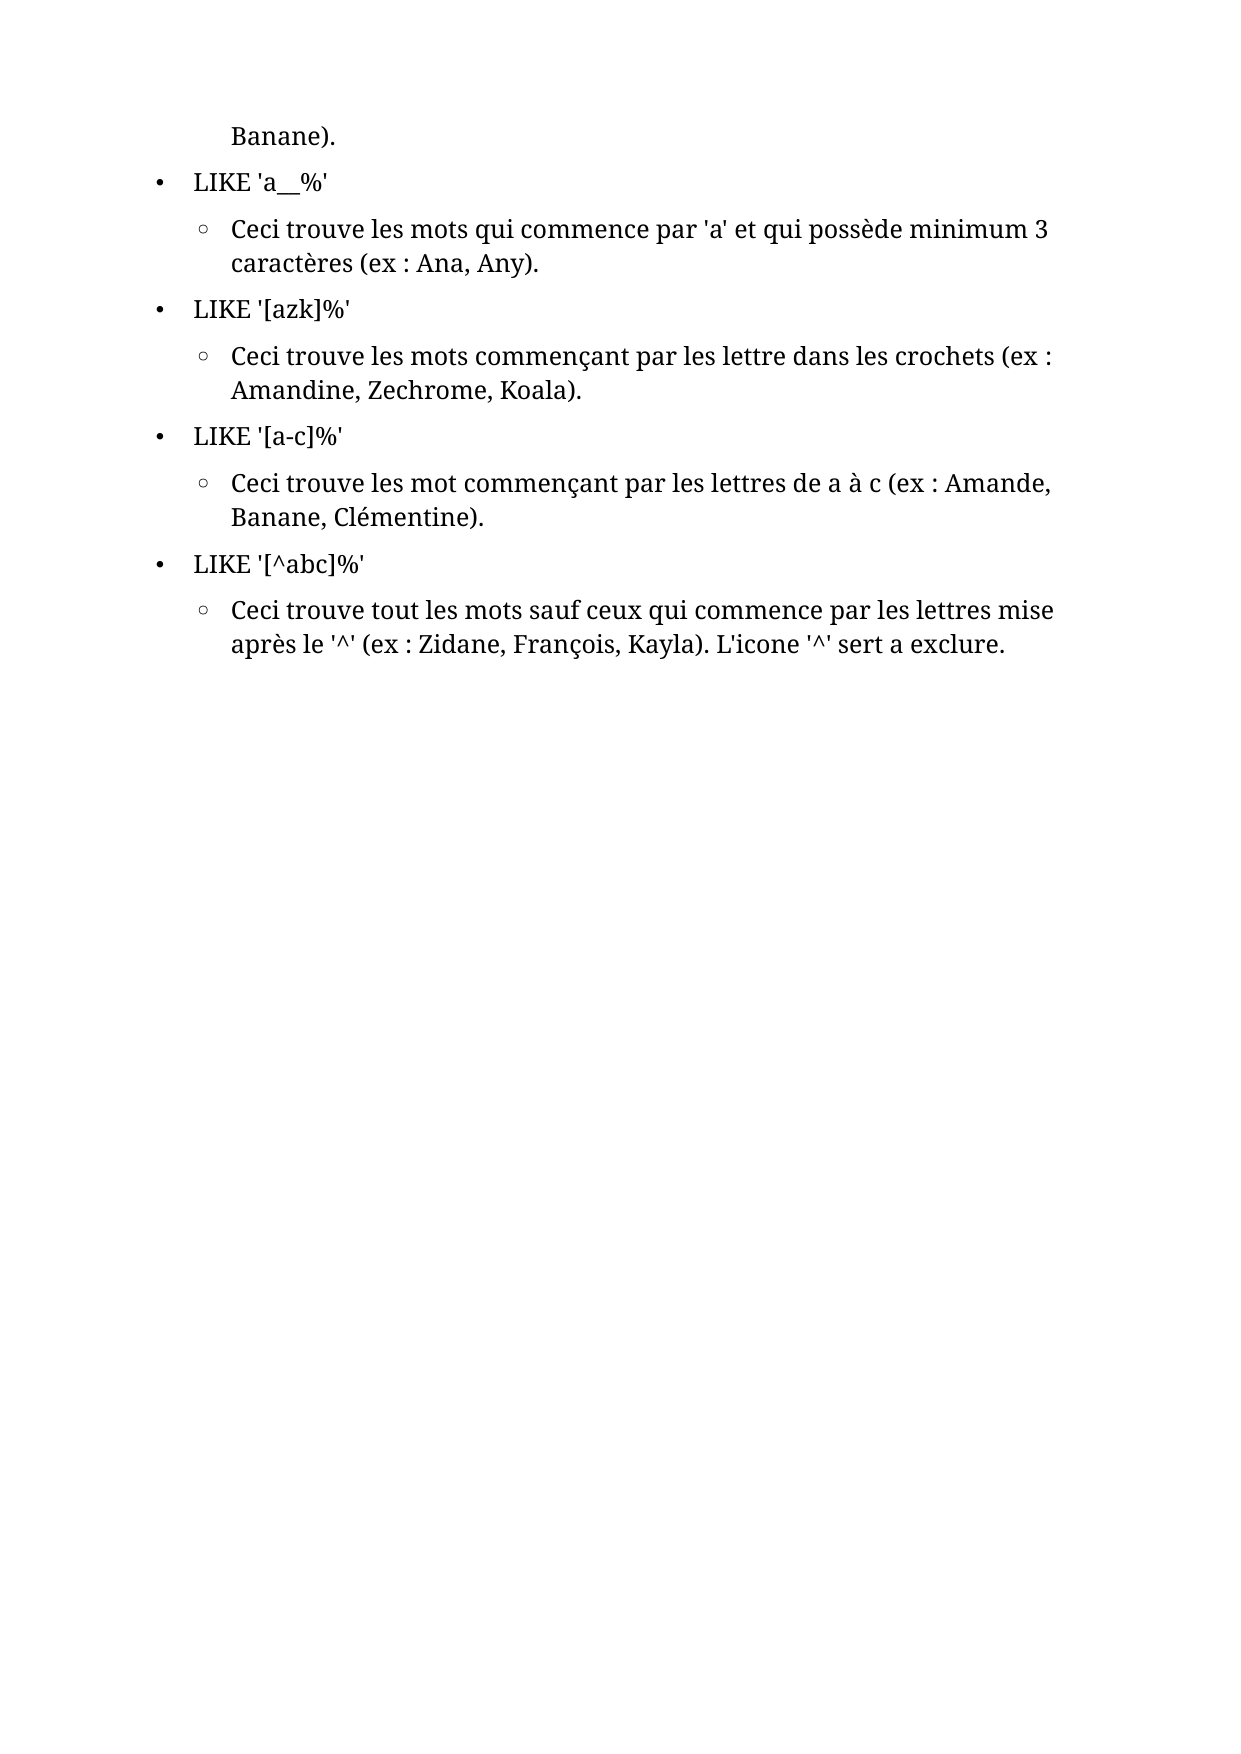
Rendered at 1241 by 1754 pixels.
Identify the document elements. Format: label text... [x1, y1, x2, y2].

list Ceci trouve les mots qui commence par 'a' et qui possède minimum 3 caractères (ex : Ana, Any). [193, 211, 1122, 279]
list LIKE '[^abc]%' [156, 546, 1122, 580]
list LIKE '[azk]%' [156, 292, 1122, 326]
list LIKE 'a__%' [156, 165, 1122, 199]
list Banane). [193, 118, 1122, 152]
list Ceci trouve les mots commençant par les lettre dans les crochets (ex : Amandine, Zechrome, Koala). [193, 338, 1122, 407]
list LIKE '[a-c]%' [156, 419, 1122, 453]
list Ceci trouve tout les mots sauf ceux qui commence par les lettres mise après le '^' (ex : Zidane, François, Kayla). L'icone '^' sert a exclure. [193, 593, 1122, 661]
list Ceci trouve les mot commençant par les lettres de a à c (ex : Amande, Banane, Clémentine). [193, 466, 1122, 534]
